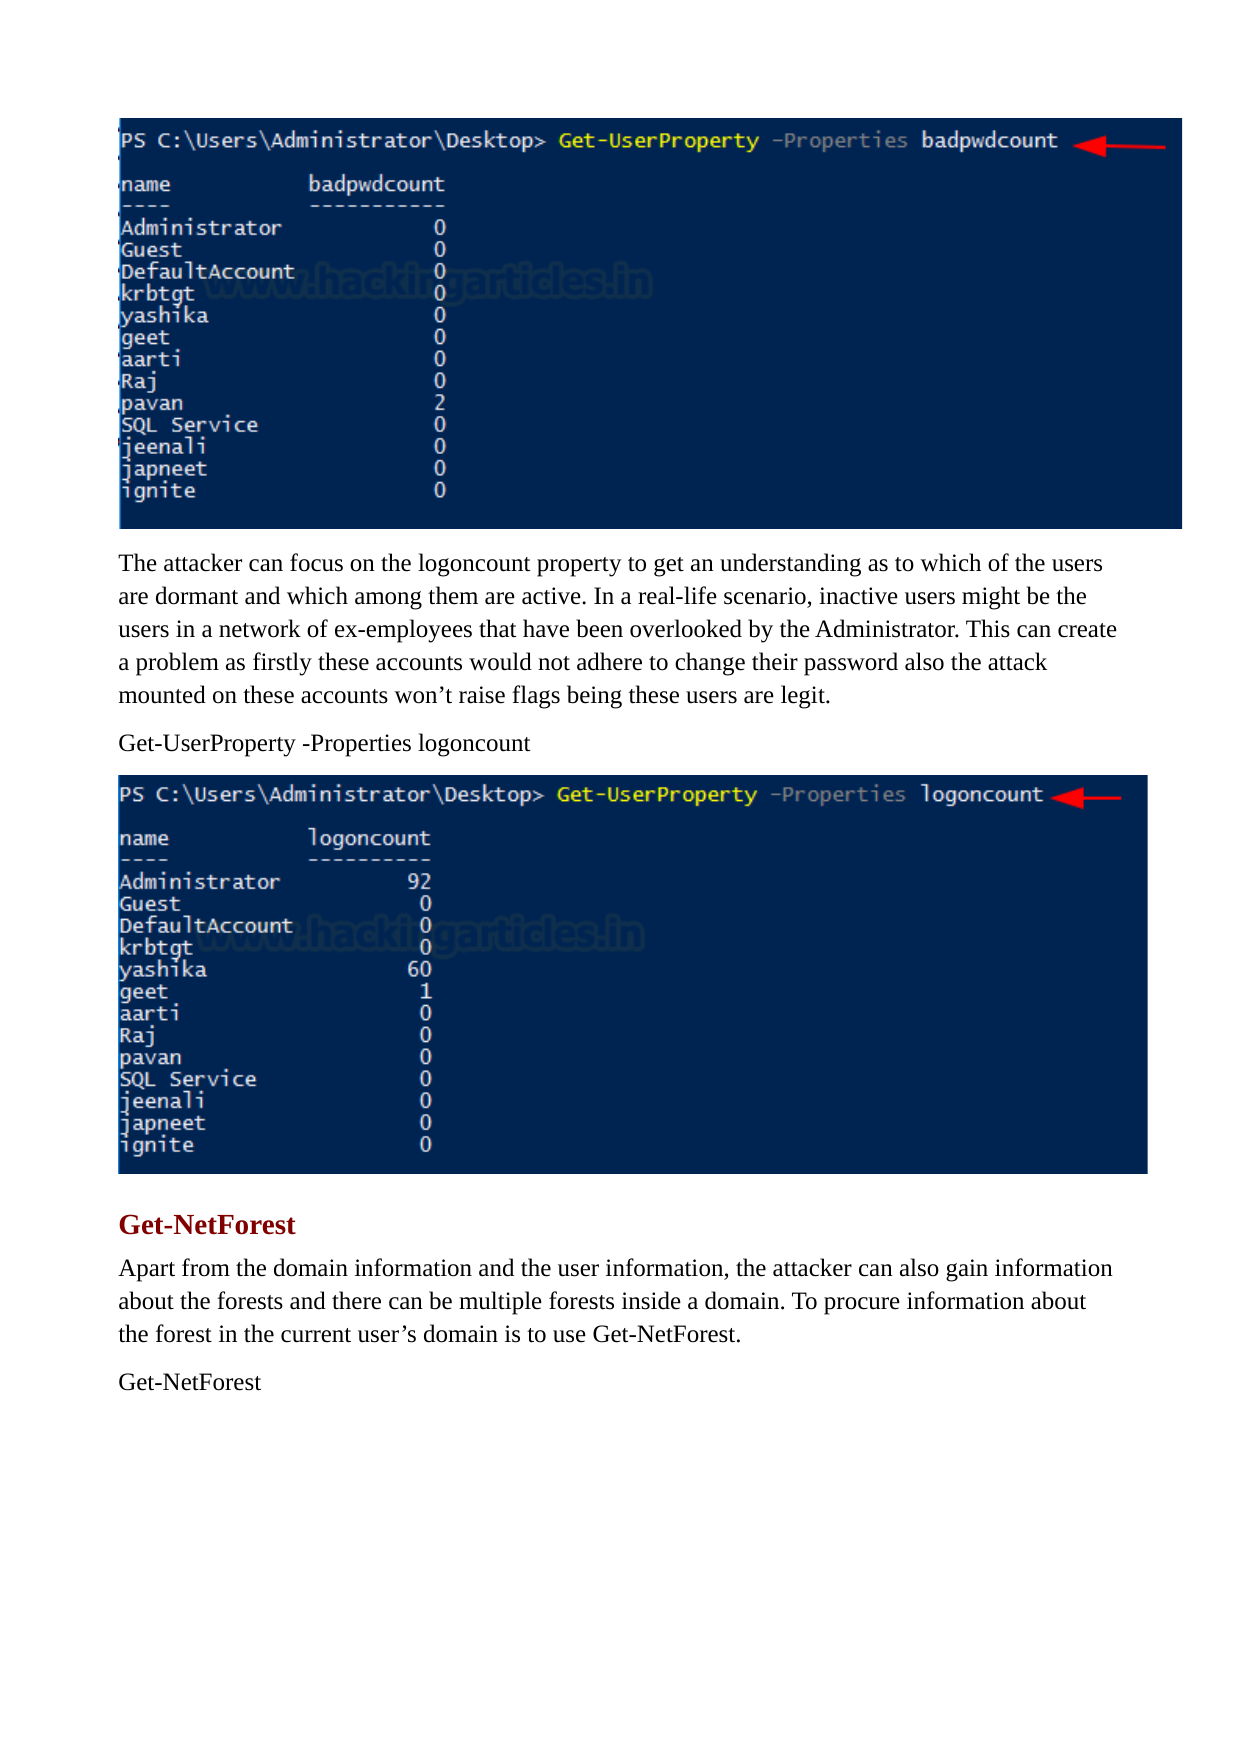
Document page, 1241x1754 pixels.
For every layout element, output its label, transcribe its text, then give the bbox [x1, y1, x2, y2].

text Get-NetForest [118, 1367, 1122, 1396]
subtitle Get-NetForest [118, 1207, 1122, 1241]
text Get-UserProperty -Properties logoncount [118, 728, 1122, 756]
text The attacker can focus on the logoncount property to get an understanding as to which of the users are dormant and which among them are active. In a real-life scenario, inactive users might be the users in a network of ex-employees that have been overlooked by the Administrator. This can create a problem as firstly these accounts would not adhere to change their password also the attack mounted on these accounts won’t raise flags being these users are legit. [118, 548, 1122, 709]
picture [118, 775, 1148, 1174]
picture [118, 118, 1183, 529]
text Apart from the domain information and the user information, the attacker can also gain information about the forests and there can be multiple forests inside a domain. To procure information about the forest in the current user’s domain is to use Get-NetForest. [118, 1253, 1122, 1348]
